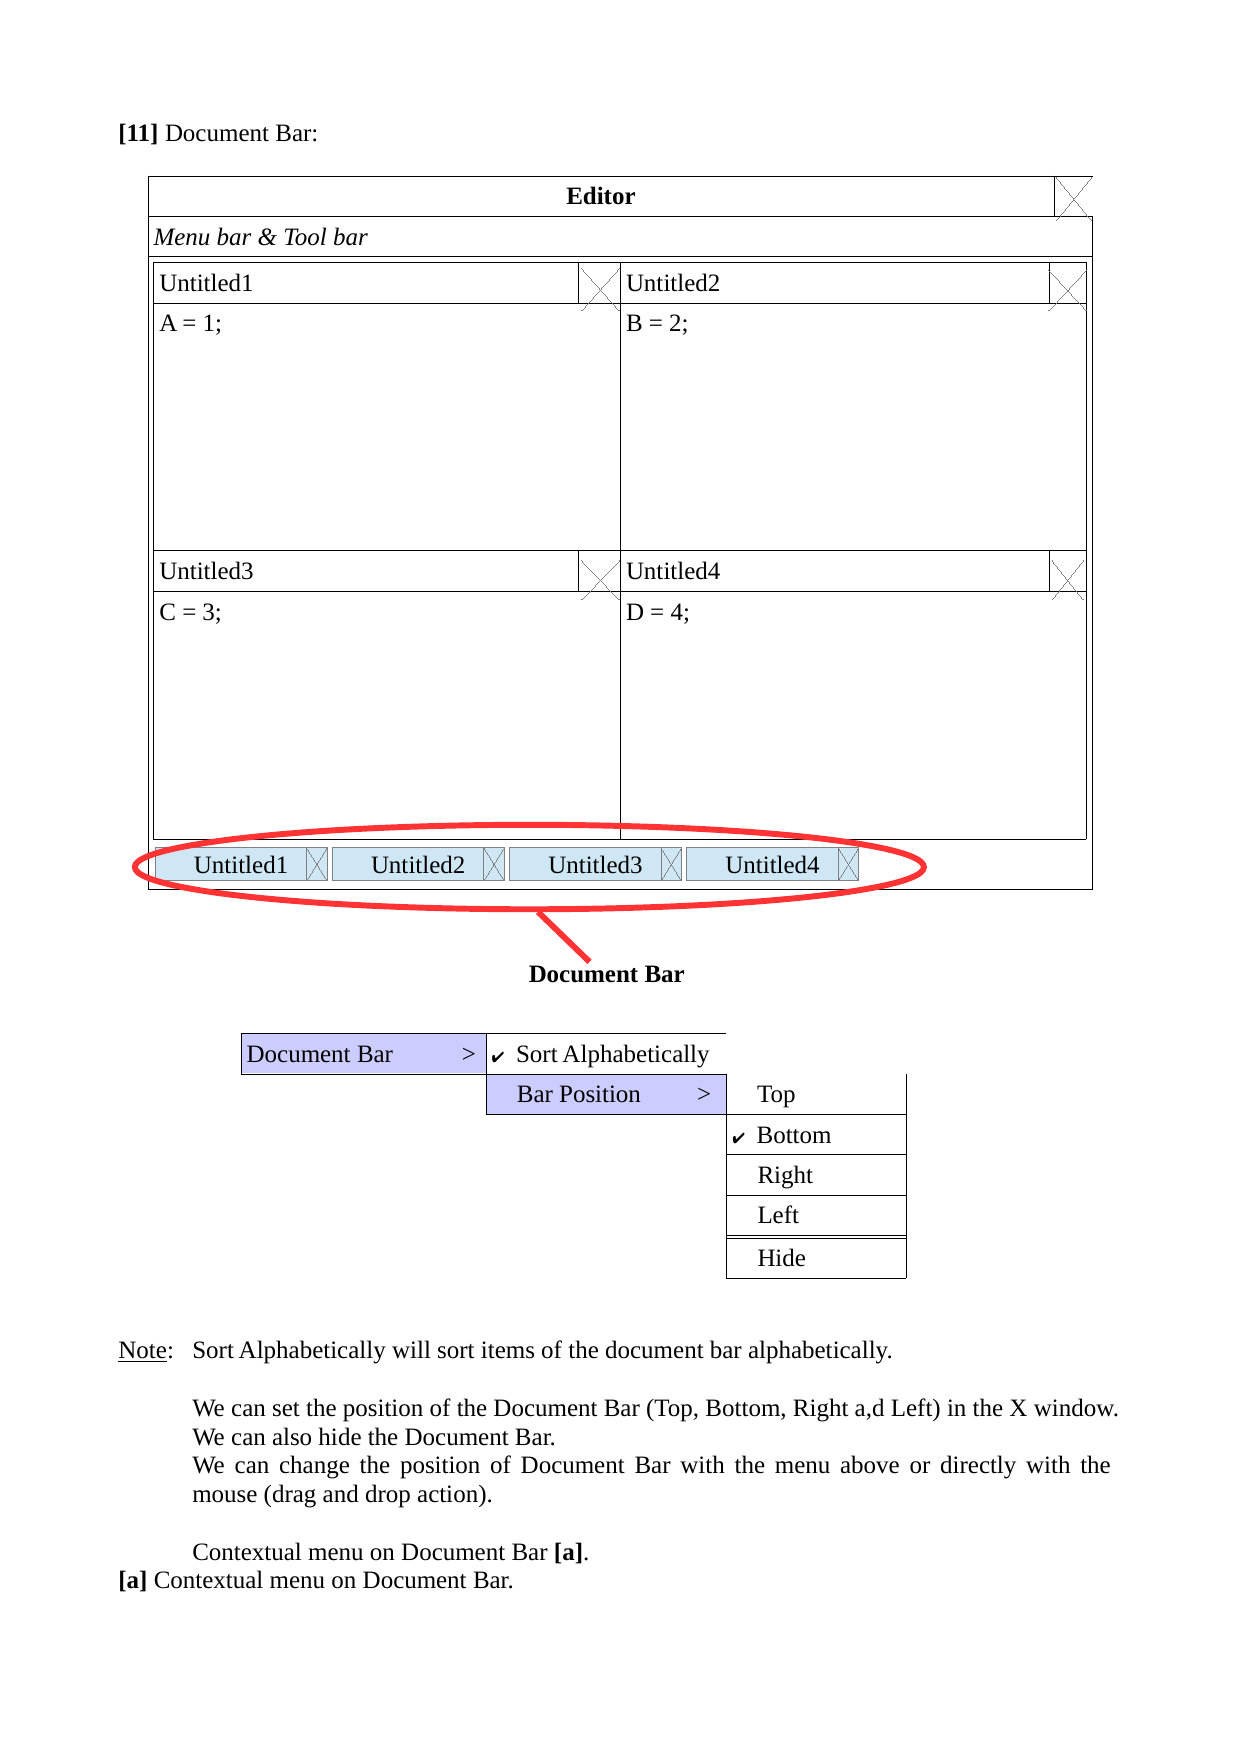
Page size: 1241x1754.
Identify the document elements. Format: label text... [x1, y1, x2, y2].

table_cell Menu bar & Tool bar [149, 217, 1092, 256]
text We can set the position of the Document Bar (Top, Bottom, Right a,d Left) in the X window. [118, 1393, 1122, 1422]
table_cell Right [727, 1155, 906, 1194]
text We can also hide the Document Bar. [118, 1422, 1122, 1451]
text We can change the position of Document Bar with the menu above or directly with the mouse (drag and drop action). [118, 1451, 1122, 1508]
table_header [1055, 177, 1092, 216]
table_cell [486, 1238, 726, 1278]
table_cell [486, 1154, 726, 1194]
table_cell [241, 1195, 486, 1235]
table_cell [241, 1238, 486, 1278]
table_cell Untitled4 [621, 551, 1049, 591]
table_header [726, 1033, 906, 1073]
table_cell [149, 858, 155, 876]
table_cell [241, 1154, 486, 1194]
table_cell Left [727, 1196, 906, 1235]
table_header Editor [149, 177, 1054, 216]
table_cell [486, 1195, 726, 1235]
table_header Untitled2 [621, 263, 1049, 302]
table_cell [241, 1114, 486, 1154]
table_cell [1050, 551, 1086, 591]
table_cell C = 3; [154, 592, 620, 839]
table_header Sort Alphabetically [487, 1034, 726, 1073]
table_header Untitled1 [154, 263, 578, 302]
table_cell A = 1; [154, 304, 620, 550]
table_cell [149, 257, 1092, 889]
table_header Document Bar > [242, 1034, 486, 1073]
table_cell [241, 1075, 486, 1114]
table_cell Top [727, 1074, 906, 1114]
table_cell B = 2; [621, 304, 1086, 550]
text [11] Document Bar: [118, 118, 1122, 147]
text Contextual menu on Document Bar [a]. [118, 1537, 1122, 1566]
table_cell Untitled3 [154, 551, 578, 591]
table_cell Bottom [727, 1115, 906, 1154]
table_cell [149, 882, 172, 889]
table_header [579, 263, 620, 302]
table_cell Bar Position > [487, 1075, 726, 1114]
table_header [1050, 263, 1086, 302]
table_cell [579, 551, 620, 591]
table_cell [173, 840, 920, 889]
table_cell D = 4; [621, 592, 1086, 839]
table_cell [486, 1115, 726, 1154]
text [a] Contextual menu on Document Bar. [118, 1566, 1122, 1594]
table_cell Hide [727, 1239, 906, 1278]
text Note: Sort Alphabetically will sort items of the document bar alphabetically. [118, 1336, 1122, 1364]
